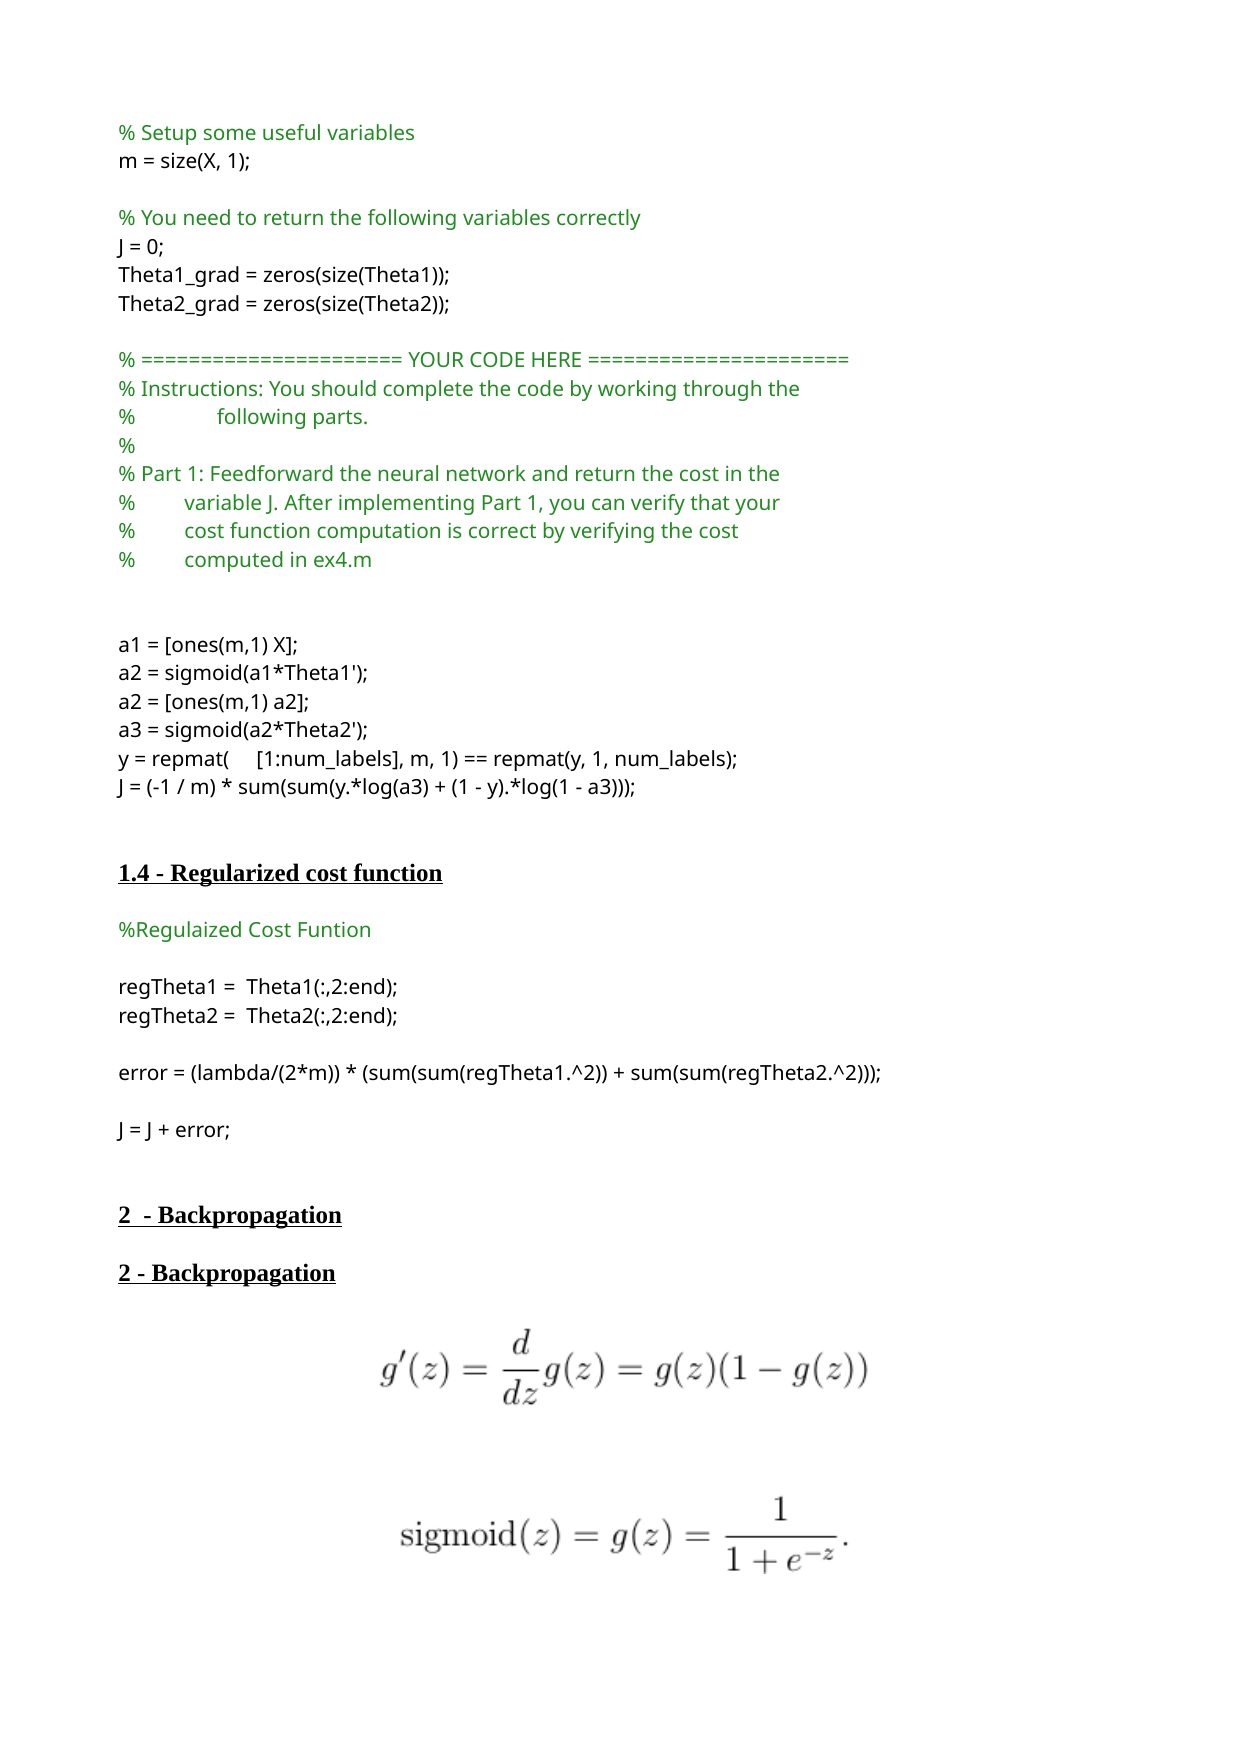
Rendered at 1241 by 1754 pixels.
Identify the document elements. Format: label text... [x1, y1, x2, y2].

text regTheta1 = Theta1(:,2:end); [118, 972, 1122, 1001]
text 2 - Backpropagation [118, 1258, 1122, 1287]
text % computed in ex4.m [118, 545, 1122, 573]
text % Setup some useful variables [118, 118, 1122, 147]
text 1.4 - Regularized cost function [118, 858, 1122, 887]
text J = J + error; [118, 1115, 1122, 1143]
text m = size(X, 1); [118, 147, 1122, 175]
text regTheta2 = Theta2(:,2:end); [118, 1001, 1122, 1029]
picture [363, 1315, 877, 1574]
text % Part 1: Feedforward the neural network and return the cost in the [118, 459, 1122, 488]
text % ====================== YOUR CODE HERE ====================== [118, 346, 1122, 374]
text J = 0; [118, 232, 1122, 260]
text a2 = [ones(m,1) a2]; [118, 687, 1122, 715]
text Theta1_grad = zeros(size(Theta1)); [118, 260, 1122, 289]
text y = repmat( [1:num_labels], m, 1) == repmat(y, 1, num_labels); [118, 744, 1122, 772]
text a2 = sigmoid(a1*Theta1'); [118, 658, 1122, 687]
text % You need to return the following variables correctly [118, 203, 1122, 232]
text % Instructions: You should complete the code by working through the [118, 374, 1122, 402]
text % following parts. [118, 402, 1122, 431]
text Theta2_grad = zeros(size(Theta2)); [118, 289, 1122, 317]
text error = (lambda/(2*m)) * (sum(sum(regTheta1.^2)) + sum(sum(regTheta2.^2))); [118, 1058, 1122, 1086]
text % [118, 431, 1122, 459]
text J = (-1 / m) * sum(sum(y.*log(a3) + (1 - y).*log(1 - a3))); [118, 772, 1122, 801]
text a3 = sigmoid(a2*Theta2'); [118, 715, 1122, 744]
text %Regulaized Cost Funtion [118, 916, 1122, 944]
text 2 - Backpropagation [118, 1201, 1122, 1229]
text % cost function computation is correct by verifying the cost [118, 516, 1122, 545]
text a1 = [ones(m,1) X]; [118, 630, 1122, 658]
text % variable J. After implementing Part 1, you can verify that your [118, 488, 1122, 516]
